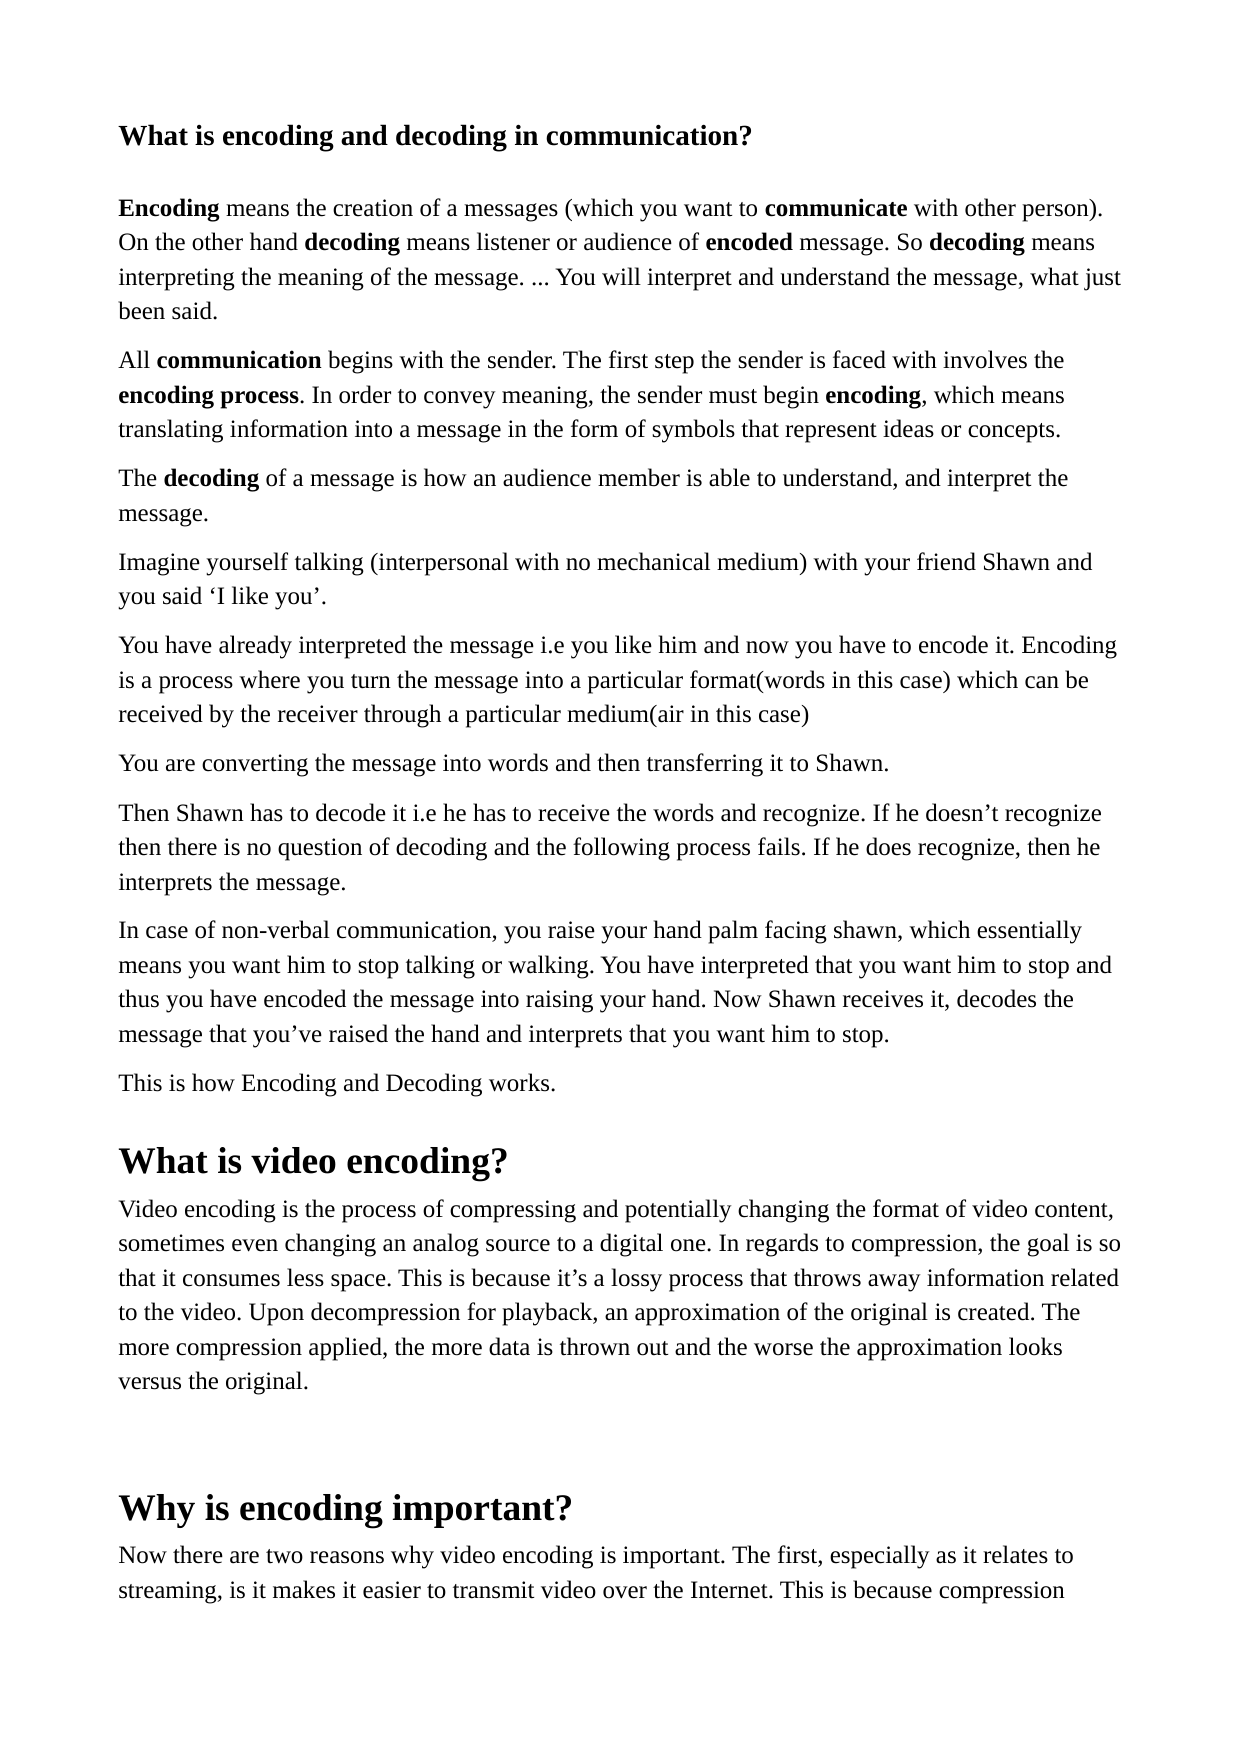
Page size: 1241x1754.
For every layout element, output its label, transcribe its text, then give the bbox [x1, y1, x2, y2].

subtitle Why is encoding important? [118, 1485, 1122, 1528]
text Video encoding is the process of compressing and potentially changing the format of video content, sometimes even changing an analog source to a digital one. In regards to compression, the goal is so that it consumes less space. This is because it’s a lossy process that throws away information related to the video. Upon decompression for playback, an approximation of the original is created. The more compression applied, the more data is thrown out and the worse the approximation looks versus the original. [118, 1194, 1122, 1395]
text All communication begins with the sender. The first step the sender is faced with involves the encoding process. In order to convey meaning, the sender must begin encoding, which means translating information into a message in the form of symbols that represent ideas or concepts. [118, 345, 1122, 443]
subtitle What is encoding and decoding in communication? [118, 118, 1122, 152]
text Now there are two reasons why video encoding is important. The first, especially as it relates to streaming, is it makes it easier to transmit video over the Internet. This is because compression [118, 1541, 1122, 1604]
text Then Shawn has to decode it i.e he has to receive the words and recognize. If he doesn’t recognize then there is no question of decoding and the following process fails. If he does recognize, then he interprets the message. [118, 798, 1122, 895]
text The decoding of a message is how an audience member is able to understand, and interpret the message. [118, 463, 1122, 527]
text You are converting the message into words and then transferring it to Shawn. [118, 748, 1122, 777]
text This is how Encoding and Decoding works. [118, 1068, 1122, 1097]
text In case of non-verbal communication, you raise your hand palm facing shawn, which essentially means you want him to stop talking or walking. You have interpreted that you want him to stop and thus you have encoded the message into raising your hand. Now Shawn receives it, decodes the message that you’ve raised the hand and interprets that you want him to stop. [118, 916, 1122, 1048]
text Encoding means the creation of a messages (which you want to communicate with other person). On the other hand decoding means listener or audience of encoded message. So decoding means interpreting the meaning of the message. ... You will interpret and understand the message, what just been said. [118, 193, 1122, 325]
text Imagine yourself talking (interpersonal with no mechanical medium) with your friend Shawn and you said ‘I like you’. [118, 547, 1122, 610]
subtitle What is video encoding? [118, 1138, 1122, 1181]
text You have already interpreted the message i.e you like him and now you have to encode it. Encoding is a process where you turn the message into a particular format(words in this case) which can be received by the receiver through a particular medium(air in this case) [118, 631, 1122, 728]
